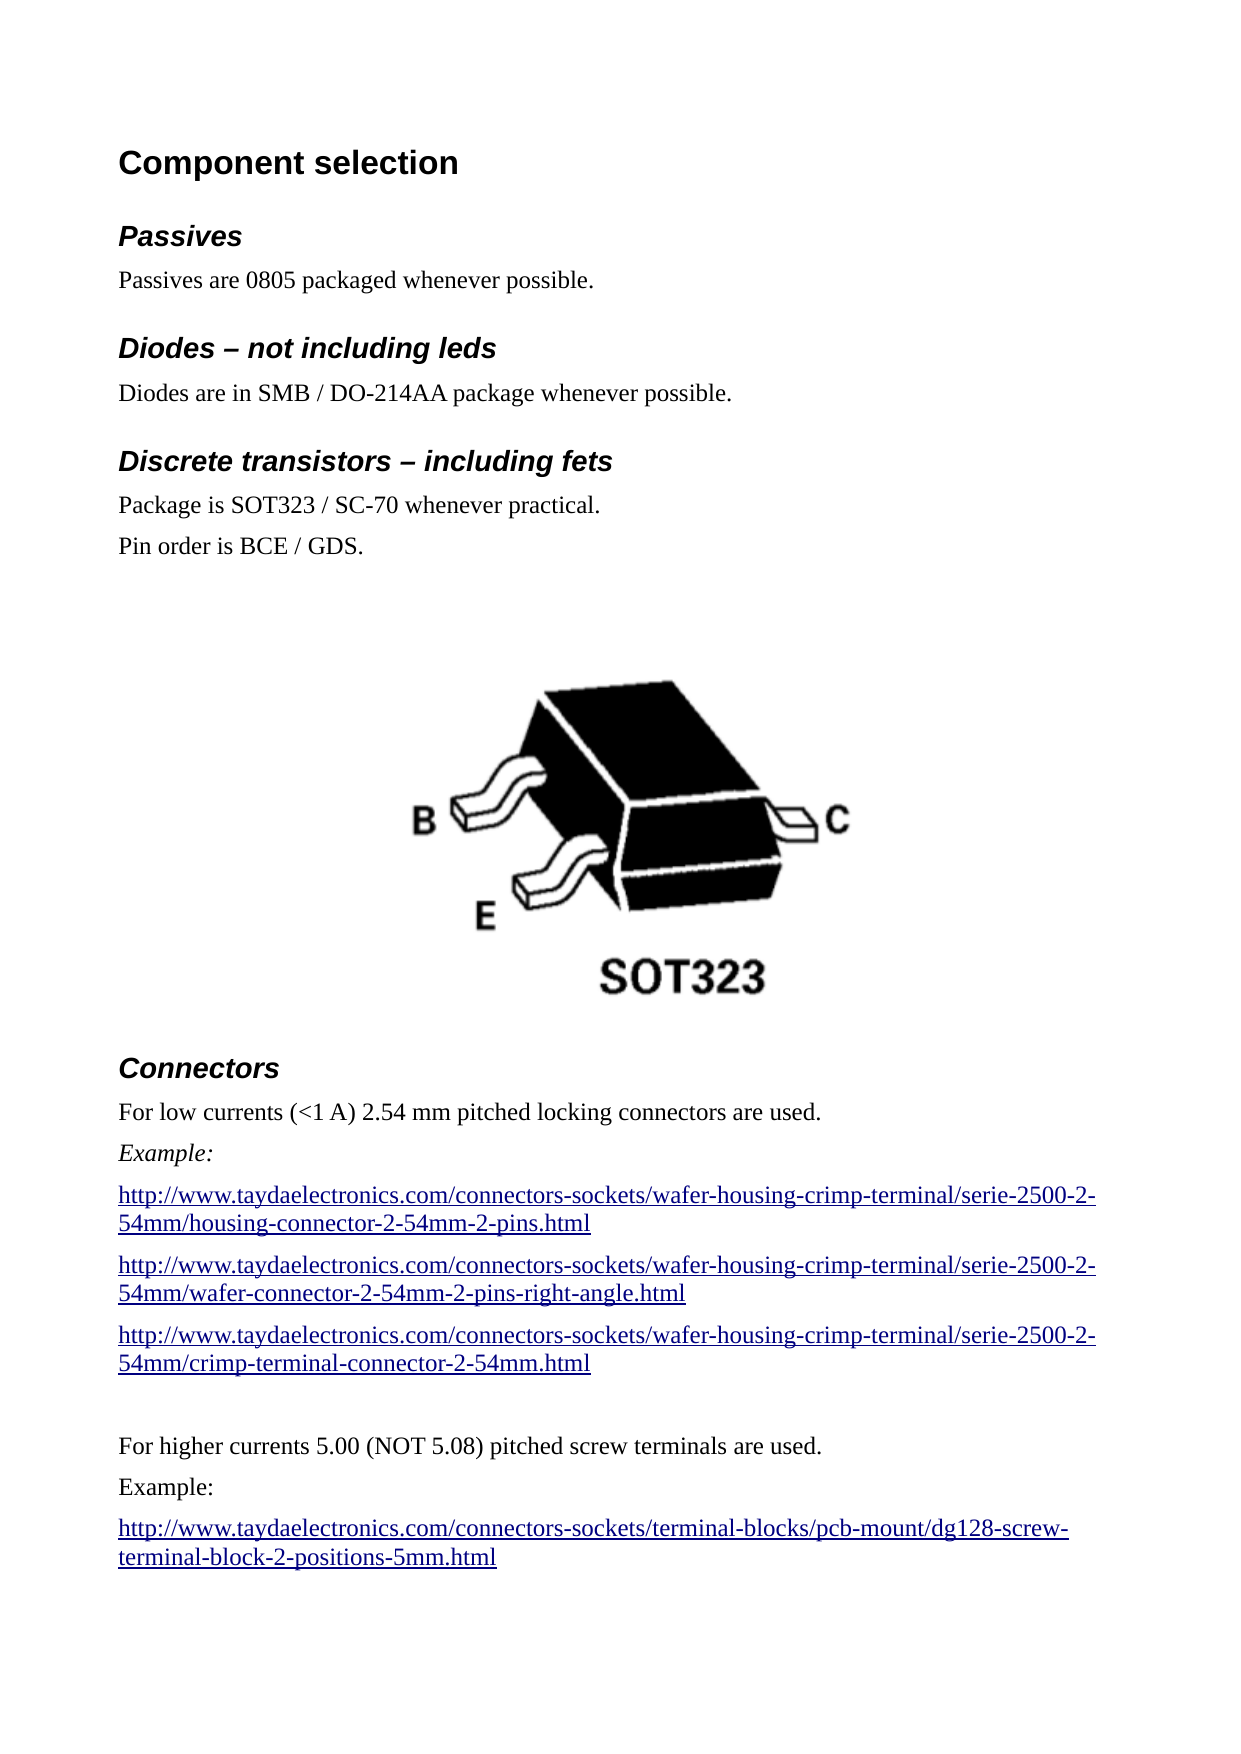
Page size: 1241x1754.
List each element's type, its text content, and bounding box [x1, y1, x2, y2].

subtitle Diodes – not including leds [118, 332, 1122, 365]
text http://www.taydaelectronics.com/connectors-sockets/wafer-housing-crimp-terminal/serie-2500-2-54mm/crimp-terminal-connector-2-54mm.html [118, 1320, 1122, 1377]
text Example: [118, 1472, 1122, 1501]
text Package is SOT323 / SC-70 whenever practical. [118, 490, 1122, 519]
subtitle Component selection [118, 143, 1122, 182]
subtitle Discrete transistors – including fets [118, 444, 1122, 477]
picture [352, 572, 889, 1031]
text Passives are 0805 packaged whenever possible. [118, 265, 1122, 294]
text http://www.taydaelectronics.com/connectors-sockets/wafer-housing-crimp-terminal/serie-2500-2-54mm/wafer-connector-2-54mm-2-pins-right-angle.html [118, 1250, 1122, 1307]
text http://www.taydaelectronics.com/connectors-sockets/wafer-housing-crimp-terminal/serie-2500-2-54mm/housing-connector-2-54mm-2-pins.html [118, 1180, 1122, 1237]
text For low currents (<1 A) 2.54 mm pitched locking connectors are used. [118, 1097, 1122, 1126]
text For higher currents 5.00 (NOT 5.08) pitched screw terminals are used. [118, 1431, 1122, 1460]
subtitle Connectors [118, 1051, 1122, 1085]
text http://www.taydaelectronics.com/connectors-sockets/terminal-blocks/pcb-mount/dg128-screw-terminal-block-2-positions-5mm.html [118, 1513, 1122, 1571]
subtitle Passives [118, 219, 1122, 253]
text Example: [118, 1138, 1122, 1167]
text Pin order is BCE / GDS. [118, 531, 1122, 560]
text Diodes are in SMB / DO-214AA package whenever possible. [118, 378, 1122, 406]
